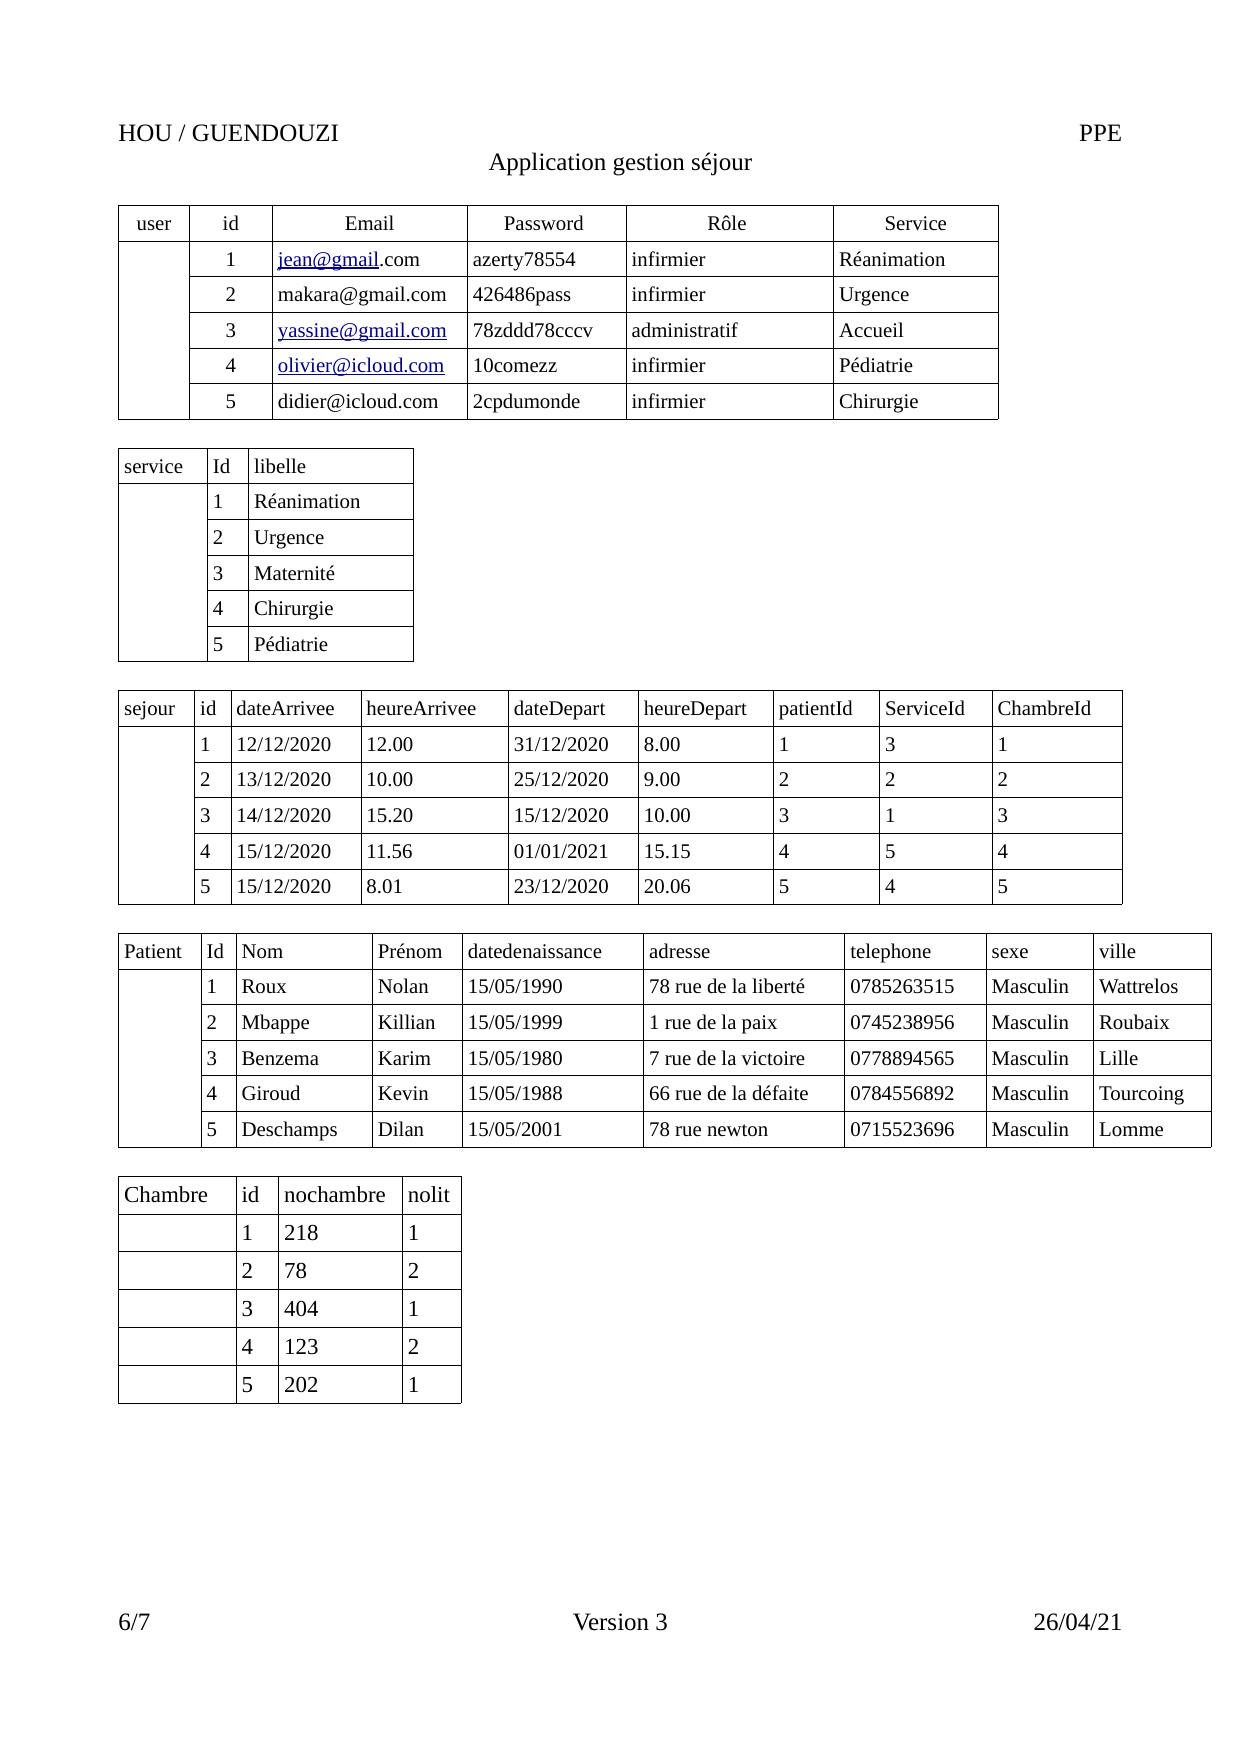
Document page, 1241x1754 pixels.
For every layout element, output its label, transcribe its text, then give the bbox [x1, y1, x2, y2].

table_cell infirmier [627, 384, 833, 419]
table_cell 1 [202, 970, 236, 1004]
table_cell Lomme [1094, 1112, 1211, 1147]
table_cell 78 rue newton [644, 1112, 844, 1147]
table_header dateDepart [509, 691, 638, 726]
table_cell Masculin [987, 1112, 1093, 1147]
table_cell 14/12/2020 [232, 798, 361, 833]
table_header heureDepart [639, 691, 773, 726]
table_cell Maternité [249, 556, 413, 590]
table_cell [119, 1252, 236, 1289]
table_cell 1 [195, 727, 231, 762]
table_header id [195, 691, 231, 726]
table_cell Masculin [987, 970, 1093, 1004]
table_cell 3 [195, 798, 231, 833]
table_cell Dilan [373, 1112, 462, 1147]
table_cell Urgence [834, 277, 998, 312]
table_cell 1 [403, 1215, 461, 1251]
table_cell 23/12/2020 [509, 870, 638, 904]
table_header heureArrivee [362, 691, 508, 726]
table_cell 78zddd78cccv [468, 313, 626, 348]
table_cell 10.00 [639, 798, 773, 833]
table_cell 15.15 [639, 834, 773, 868]
table_cell 3 [880, 727, 992, 762]
table_cell 0784556892 [845, 1076, 986, 1111]
table_cell 11.56 [362, 834, 508, 868]
table_cell 13/12/2020 [232, 763, 361, 797]
table_cell 1 [403, 1290, 461, 1327]
table_cell Masculin [987, 1076, 1093, 1111]
table_cell 1 [190, 242, 272, 276]
table_cell [119, 970, 201, 1147]
table_cell 5 [195, 870, 231, 904]
table_cell 1 [993, 727, 1122, 762]
table_header ville [1094, 934, 1211, 968]
table_cell Roubaix [1094, 1005, 1211, 1040]
table_cell 4 [208, 591, 248, 626]
table_cell 3 [190, 313, 272, 348]
table_cell 3 [237, 1290, 278, 1327]
table_cell Tourcoing [1094, 1076, 1211, 1111]
table_cell 5 [208, 627, 248, 661]
table_cell Chirurgie [834, 384, 998, 419]
table_header Id [208, 449, 248, 483]
table_cell 5 [774, 870, 879, 904]
table_header libelle [249, 449, 413, 483]
table_cell 8.00 [639, 727, 773, 762]
table_header Nom [237, 934, 372, 968]
table_cell 5 [202, 1112, 236, 1147]
table_cell 2 [190, 277, 272, 312]
table_cell 2 [403, 1252, 461, 1289]
table_cell 15/05/1990 [463, 970, 643, 1004]
table_cell 10.00 [362, 763, 508, 797]
table_cell 15/05/1988 [463, 1076, 643, 1111]
table_cell 01/01/2021 [509, 834, 638, 868]
table_cell 15/05/2001 [463, 1112, 643, 1147]
table_header ChambreId [993, 691, 1122, 726]
table_header sejour [119, 691, 194, 726]
table_cell [119, 1328, 236, 1365]
table_cell 4 [190, 349, 272, 383]
table_cell 1 [403, 1366, 461, 1403]
table_cell Accueil [834, 313, 998, 348]
table_cell 5 [880, 834, 992, 868]
table_cell Benzema [237, 1041, 372, 1075]
table_cell jean@gmail.com [273, 242, 467, 276]
table_cell 5 [237, 1366, 278, 1403]
table_header patientId [774, 691, 879, 726]
table_cell 218 [279, 1215, 402, 1251]
table_cell Lille [1094, 1041, 1211, 1075]
table_cell 12.00 [362, 727, 508, 762]
table_cell 9.00 [639, 763, 773, 797]
table_header nochambre [279, 1177, 402, 1213]
table_header Password [468, 206, 626, 241]
table_cell 78 [279, 1252, 402, 1289]
table_header adresse [644, 934, 844, 968]
table_header Patient [119, 934, 201, 968]
table_cell 4 [880, 870, 992, 904]
table_cell Masculin [987, 1041, 1093, 1075]
table_header sexe [987, 934, 1093, 968]
table_cell [119, 1215, 236, 1251]
table_cell [119, 1290, 236, 1327]
table_cell 8.01 [362, 870, 508, 904]
table_cell 5 [993, 870, 1122, 904]
table_cell [119, 1366, 236, 1403]
table_cell yassine@gmail.com [273, 313, 467, 348]
table_header Service [834, 206, 998, 241]
table_cell Masculin [987, 1005, 1093, 1040]
table_cell 15/12/2020 [232, 834, 361, 868]
table_header Prénom [373, 934, 462, 968]
table_cell 15/12/2020 [232, 870, 361, 904]
table_cell 202 [279, 1366, 402, 1403]
table_cell 2 [774, 763, 879, 797]
table_cell azerty78554 [468, 242, 626, 276]
table_cell 2 [237, 1252, 278, 1289]
table_cell 404 [279, 1290, 402, 1327]
table_cell 0745238956 [845, 1005, 986, 1040]
table_cell 2cpdumonde [468, 384, 626, 419]
table_cell Wattrelos [1094, 970, 1211, 1004]
table_cell 2 [195, 763, 231, 797]
table_cell 78 rue de la liberté [644, 970, 844, 1004]
table_cell 1 [208, 484, 248, 519]
table_header telephone [845, 934, 986, 968]
table_cell Chirurgie [249, 591, 413, 626]
table_cell olivier@icloud.com [273, 349, 467, 383]
table_cell Killian [373, 1005, 462, 1040]
table_cell infirmier [627, 242, 833, 276]
table_header dateArrivee [232, 691, 361, 726]
table_cell 3 [202, 1041, 236, 1075]
table_cell Deschamps [237, 1112, 372, 1147]
table_header Chambre [119, 1177, 236, 1213]
table_cell 1 rue de la paix [644, 1005, 844, 1040]
table_cell 2 [993, 763, 1122, 797]
table_cell 7 rue de la victoire [644, 1041, 844, 1075]
table_cell 4 [237, 1328, 278, 1365]
table_cell 15/12/2020 [509, 798, 638, 833]
table_cell Pédiatrie [249, 627, 413, 661]
table_header Rôle [627, 206, 833, 241]
table_cell 4 [202, 1076, 236, 1111]
table_cell infirmier [627, 277, 833, 312]
table_cell 66 rue de la défaite [644, 1076, 844, 1111]
table_cell 1 [237, 1215, 278, 1251]
table_cell [119, 727, 194, 904]
table_cell Roux [237, 970, 372, 1004]
table_header ServiceId [880, 691, 992, 726]
table_cell 0785263515 [845, 970, 986, 1004]
table_cell 15/05/1999 [463, 1005, 643, 1040]
table_cell 5 [190, 384, 272, 419]
table_cell Kevin [373, 1076, 462, 1111]
table_cell 3 [774, 798, 879, 833]
table_cell Giroud [237, 1076, 372, 1111]
table_cell Pédiatrie [834, 349, 998, 383]
table_cell 4 [774, 834, 879, 868]
table_cell administratif [627, 313, 833, 348]
table_header service [119, 449, 207, 483]
table_cell Réanimation [249, 484, 413, 519]
table_cell [119, 242, 189, 419]
table_cell infirmier [627, 349, 833, 383]
table_cell 31/12/2020 [509, 727, 638, 762]
table_header id [190, 206, 272, 241]
table_cell didier@icloud.com [273, 384, 467, 419]
table_cell Nolan [373, 970, 462, 1004]
table_cell 2 [202, 1005, 236, 1040]
table_cell 10comezz [468, 349, 626, 383]
table_cell Urgence [249, 520, 413, 554]
table_cell [119, 484, 207, 661]
table_cell 0778894565 [845, 1041, 986, 1075]
table_cell 4 [993, 834, 1122, 868]
table_cell 4 [195, 834, 231, 868]
table_cell 426486pass [468, 277, 626, 312]
table_cell 1 [880, 798, 992, 833]
table_header datedenaissance [463, 934, 643, 968]
table_cell 2 [403, 1328, 461, 1365]
table_cell 123 [279, 1328, 402, 1365]
table_cell 1 [774, 727, 879, 762]
table_cell 0715523696 [845, 1112, 986, 1147]
table_cell 3 [208, 556, 248, 590]
table_cell Karim [373, 1041, 462, 1075]
table_cell 15/05/1980 [463, 1041, 643, 1075]
table_cell Mbappe [237, 1005, 372, 1040]
table_cell 20.06 [639, 870, 773, 904]
table_header nolit [403, 1177, 461, 1213]
table_cell 2 [208, 520, 248, 554]
table_header Email [273, 206, 467, 241]
table_cell Réanimation [834, 242, 998, 276]
table_header Id [202, 934, 236, 968]
table_cell 2 [880, 763, 992, 797]
table_cell 15.20 [362, 798, 508, 833]
table_header user [119, 206, 189, 241]
table_cell makara@gmail.com [273, 277, 467, 312]
table_cell 3 [993, 798, 1122, 833]
table_header id [237, 1177, 278, 1213]
table_cell 25/12/2020 [509, 763, 638, 797]
table_cell 12/12/2020 [232, 727, 361, 762]
